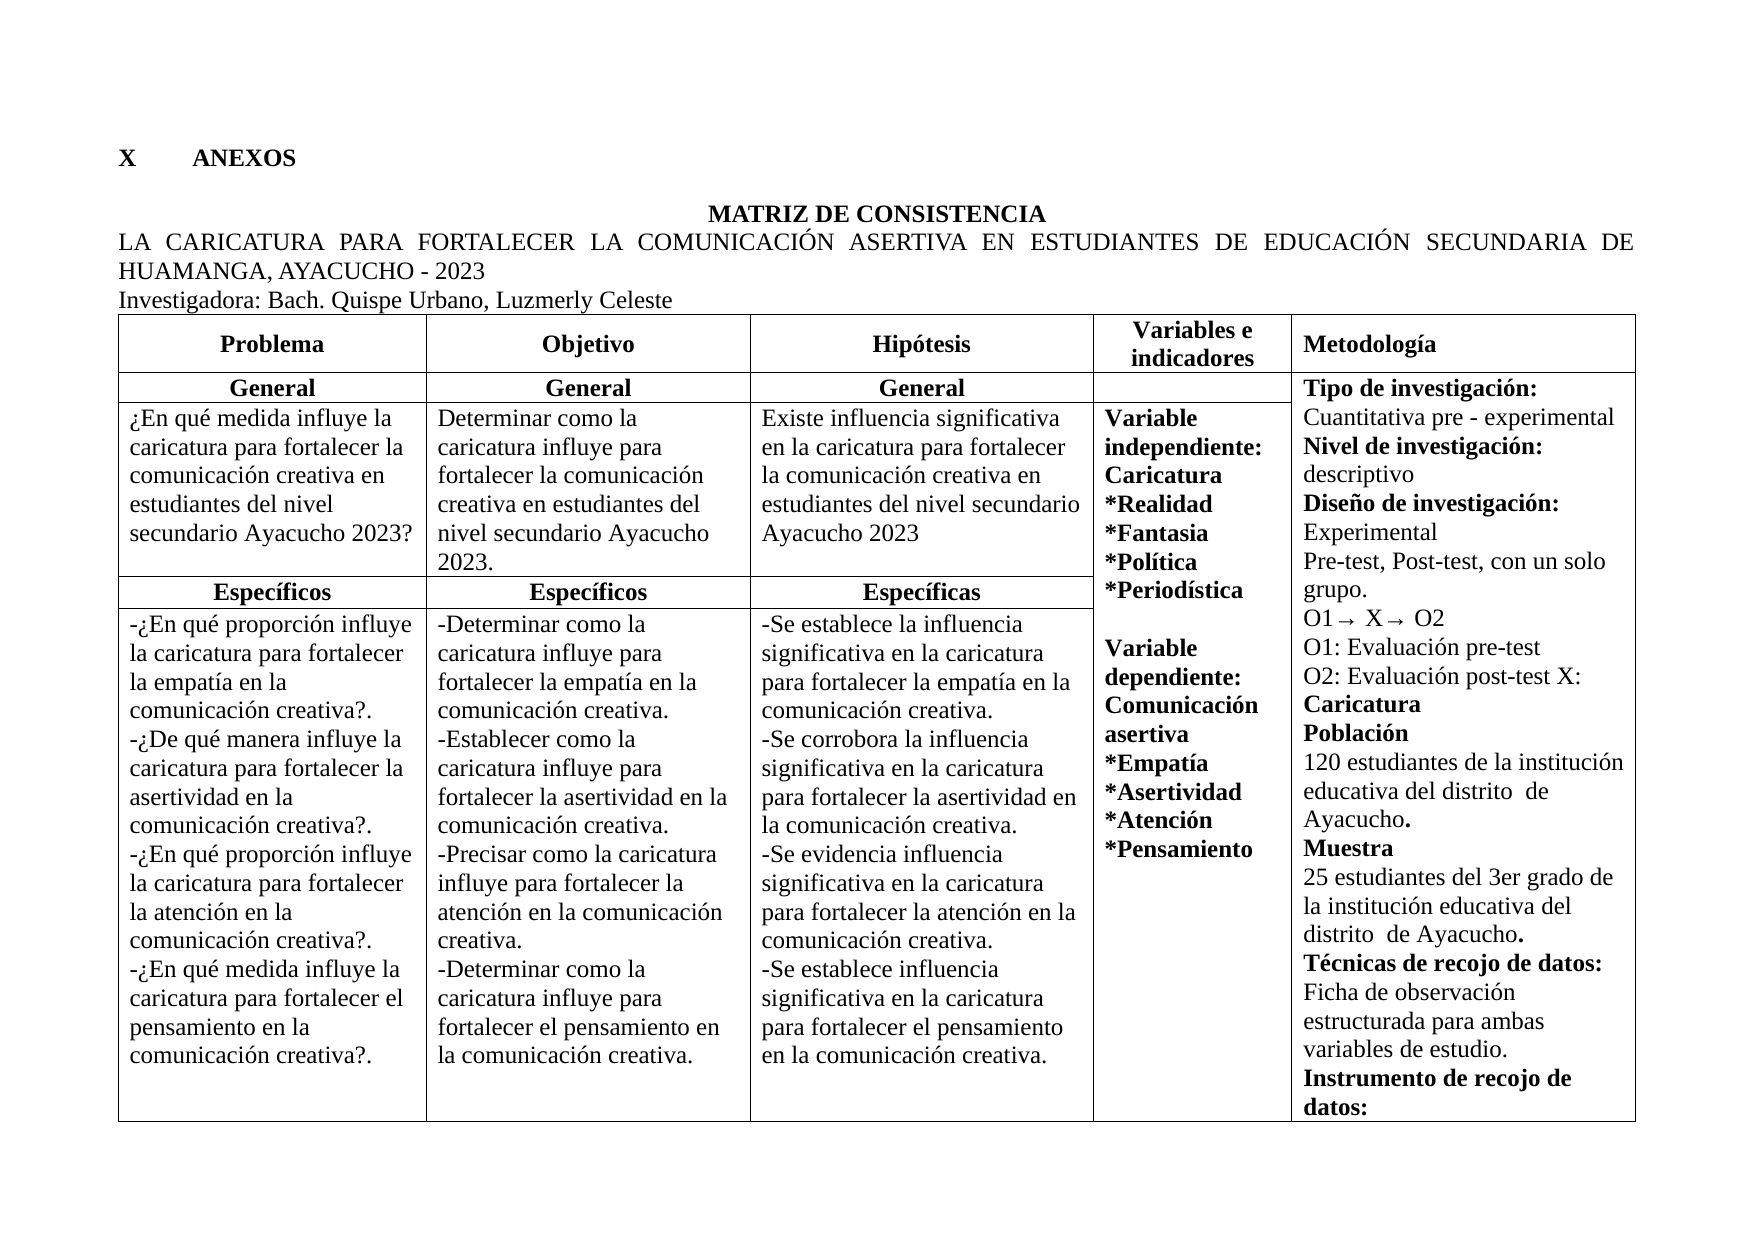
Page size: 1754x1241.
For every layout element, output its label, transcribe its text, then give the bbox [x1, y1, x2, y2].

table_cell Determinar como la caricatura influye para fortalecer la comunicación creativa en estudiantes del nivel secundario Ayacucho 2023. [427, 403, 750, 576]
table_cell Específicas [751, 577, 1093, 608]
table_cell General [751, 373, 1093, 402]
table_cell Tipo de investigación: Cuantitativa pre - experimental Nivel de investigación: descriptivo Diseño de investigación: Experimental Pre-test, Post-test, con un solo grupo. O1→ X→ O2 O1: Evaluación pre-test O2: Evaluación post-test X: Caricatura Población 120 estudiantes de la institución educativa del distrito de Ayacucho. Muestra 25 estudiantes del 3er grado de la institución educativa del distrito de Ayacucho. Técnicas de recojo de datos: Ficha de observación estructurada para ambas variables de estudio. Instrumento de recojo de datos: Ficha de observación, cuestionario para ambas variables de estudio. Análisis de datos: Se empleará tablas de frecuencia relativa simple y la prueba de hipótesis se efectuará con los paquetes estadistícos SPSS, EXCEL entre otros. [1292, 373, 1635, 1121]
table_header Objetivo [427, 315, 750, 372]
table_cell Variable independiente: Caricatura *Realidad *Fantasia *Política *Periodística Variable dependiente: Comunicación asertiva *Empatía *Asertividad *Atención *Pensamiento [1094, 403, 1291, 1121]
table_header Variables e indicadores [1094, 315, 1291, 372]
table_header Problema [119, 315, 426, 372]
table_cell -Se establece la influencia significativa en la caricatura para fortalecer la empatía en la comunicación creativa. -Se corrobora la influencia significativa en la caricatura para fortalecer la asertividad en la comunicación creativa. -Se evidencia influencia significativa en la caricatura para fortalecer la atención en la comunicación creativa. -Se establece influencia significativa en la caricatura para fortalecer el pensamiento en la comunicación creativa. [751, 609, 1093, 1121]
table_cell Específicos [119, 577, 426, 608]
table_header Metodología [1292, 315, 1635, 372]
table_cell General [119, 373, 426, 402]
table_cell -Determinar como la caricatura influye para fortalecer la empatía en la comunicación creativa. -Establecer como la caricatura influye para fortalecer la asertividad en la comunicación creativa. -Precisar como la caricatura influye para fortalecer la atención en la comunicación creativa. -Determinar como la caricatura influye para fortalecer el pensamiento en la comunicación creativa. [427, 609, 750, 1121]
text LA CARICATURA PARA FORTALECER LA COMUNICACIÓN ASERTIVA EN ESTUDIANTES DE EDUCACIÓN SECUNDARIA DE HUAMANGA, AYACUCHO - 2023 [118, 227, 1636, 285]
text Investigadora: Bach. Quispe Urbano, Luzmerly Celeste [118, 285, 1636, 314]
table_cell -¿En qué proporción influye la caricatura para fortalecer la empatía en la comunicación creativa?. -¿De qué manera influye la caricatura para fortalecer la asertividad en la comunicación creativa?. -¿En qué proporción influye la caricatura para fortalecer la atención en la comunicación creativa?. -¿En qué medida influye la caricatura para fortalecer el pensamiento en la comunicación creativa?. [119, 609, 426, 1121]
table_header Hipótesis [751, 315, 1093, 372]
subtitle ANEXOS [118, 143, 1636, 172]
table_cell General [427, 373, 750, 402]
table_cell Existe influencia significativa en la caricatura para fortalecer la comunicación creativa en estudiantes del nivel secundario Ayacucho 2023 [751, 403, 1093, 576]
table_cell ¿En qué medida influye la caricatura para fortalecer la comunicación creativa en estudiantes del nivel secundario Ayacucho 2023? [119, 403, 426, 576]
text MATRIZ DE CONSISTENCIA [118, 199, 1636, 227]
table_cell Específicos [427, 577, 750, 608]
table_cell [1094, 373, 1291, 402]
